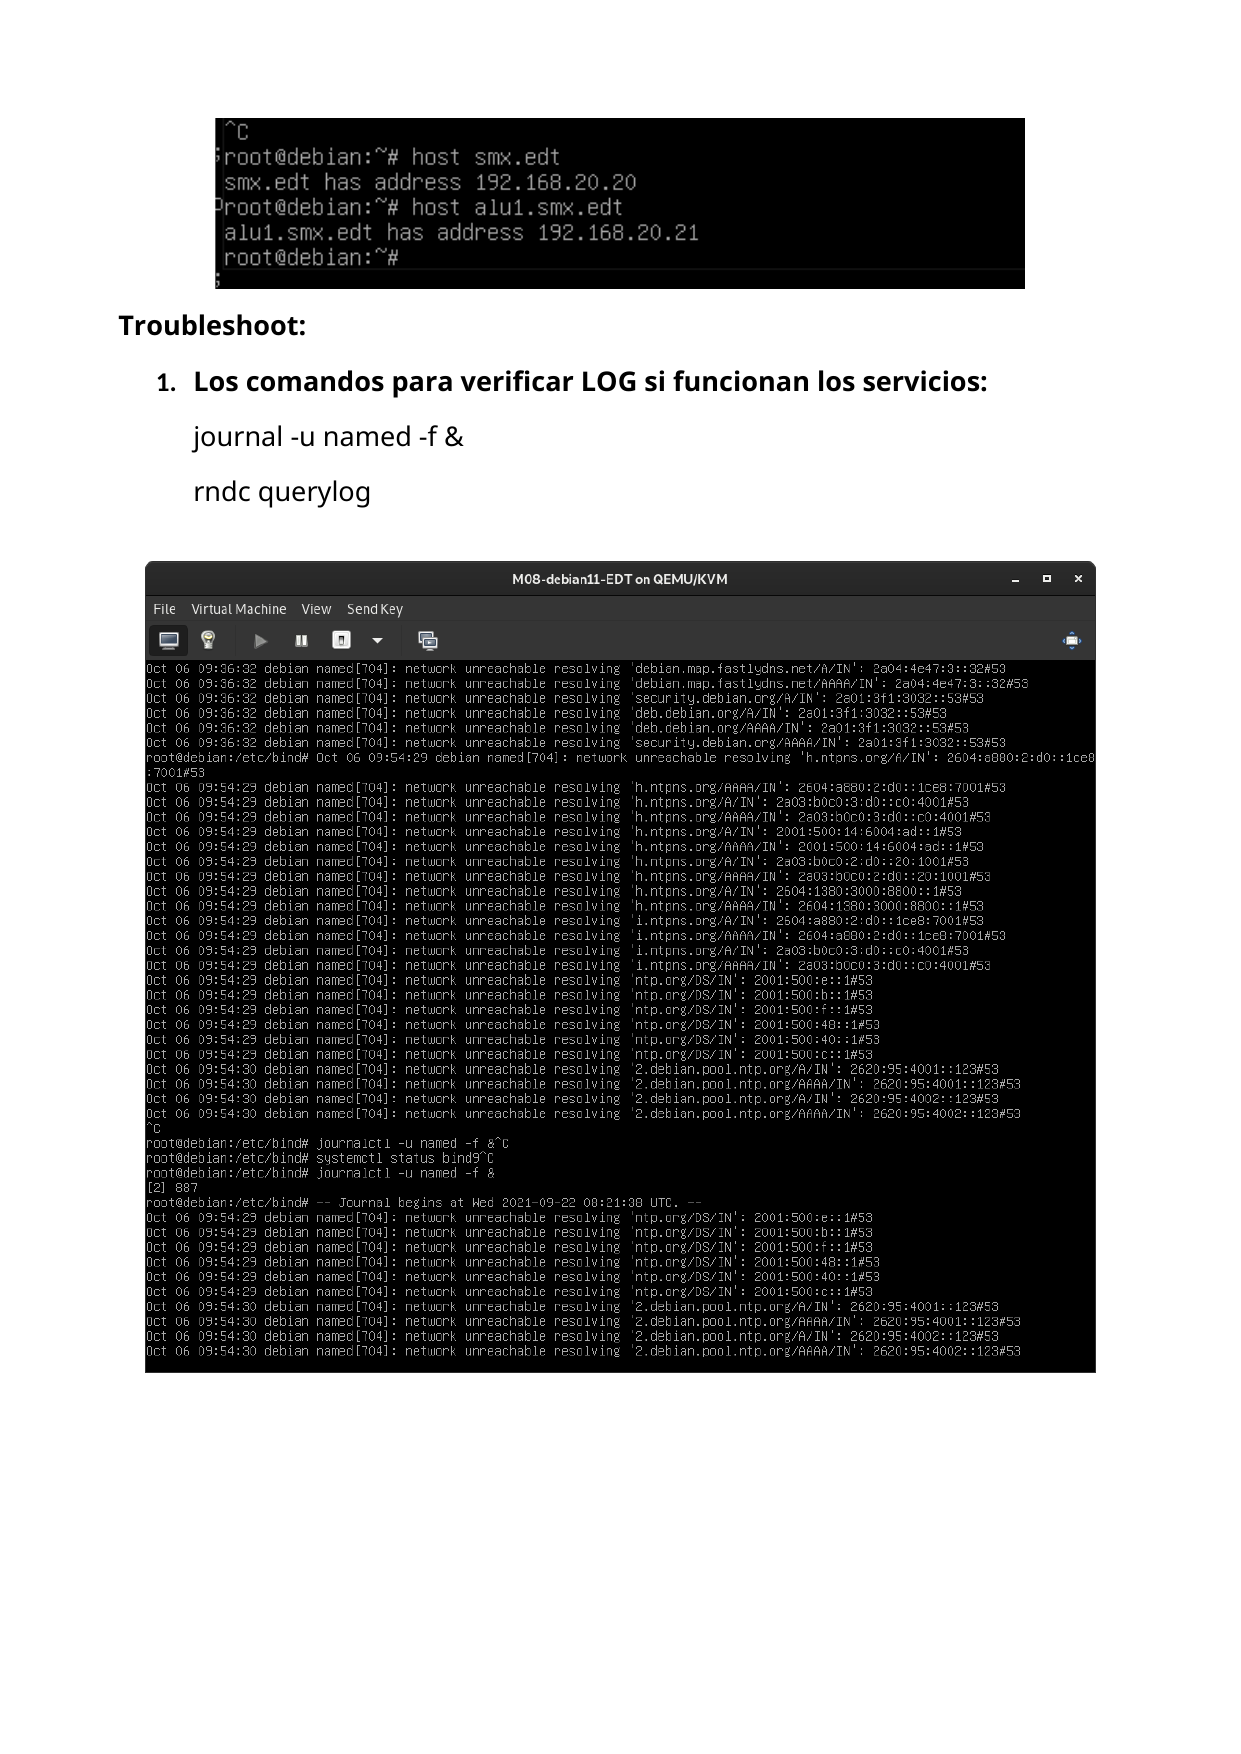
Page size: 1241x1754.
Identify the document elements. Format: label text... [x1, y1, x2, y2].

picture [215, 118, 1025, 289]
list Los comandos para verificar LOG si funcionan los servicios: [156, 362, 1122, 399]
text Troubleshoot: [118, 118, 1122, 344]
list journal -u named -f & [156, 417, 1122, 454]
list rndc querylog [156, 473, 1122, 510]
picture [136, 554, 1104, 1381]
